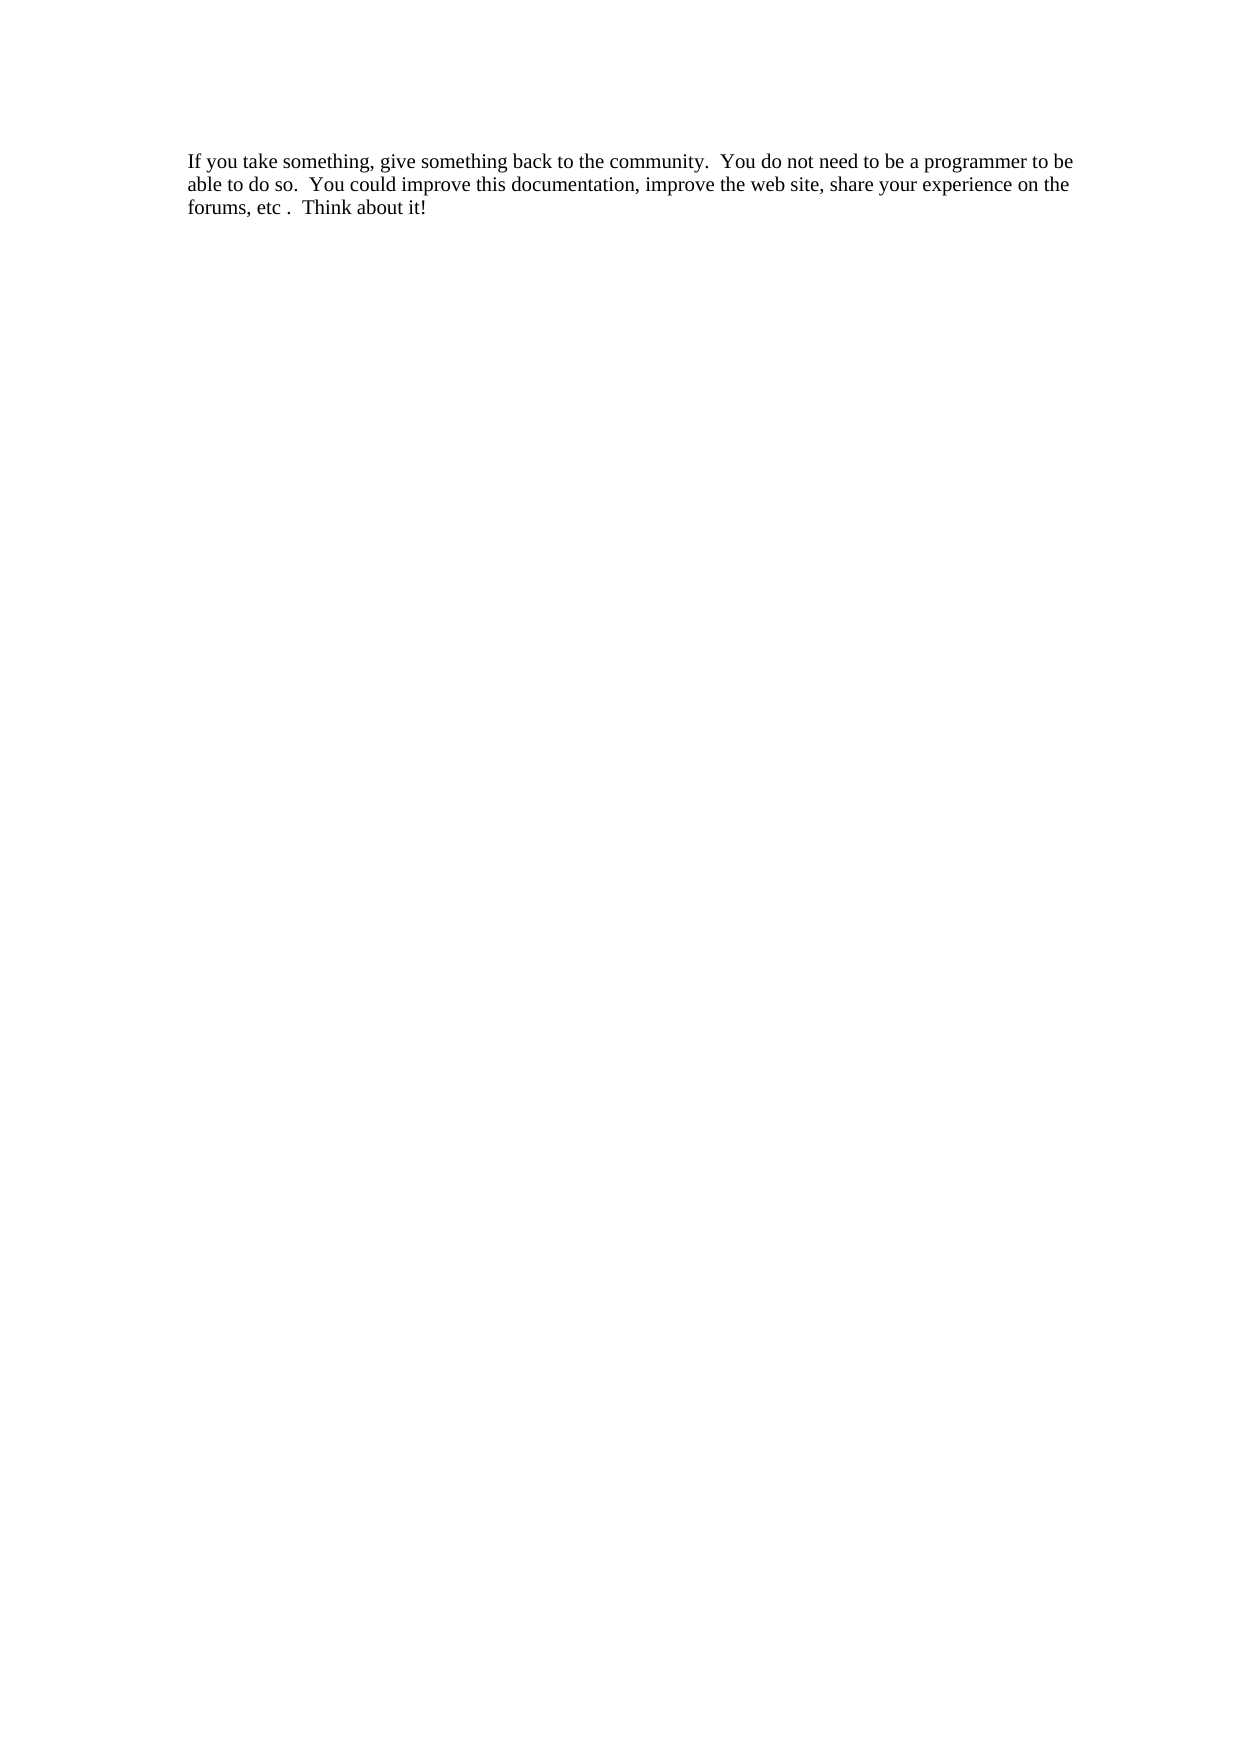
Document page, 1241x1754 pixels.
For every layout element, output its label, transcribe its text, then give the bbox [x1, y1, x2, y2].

text If you take something, give something back to the community. You do not need to be a programmer to be able to do so. You could improve this documentation, improve the web site, share your experience on the forums, etc . Think about it! [187, 150, 1109, 219]
